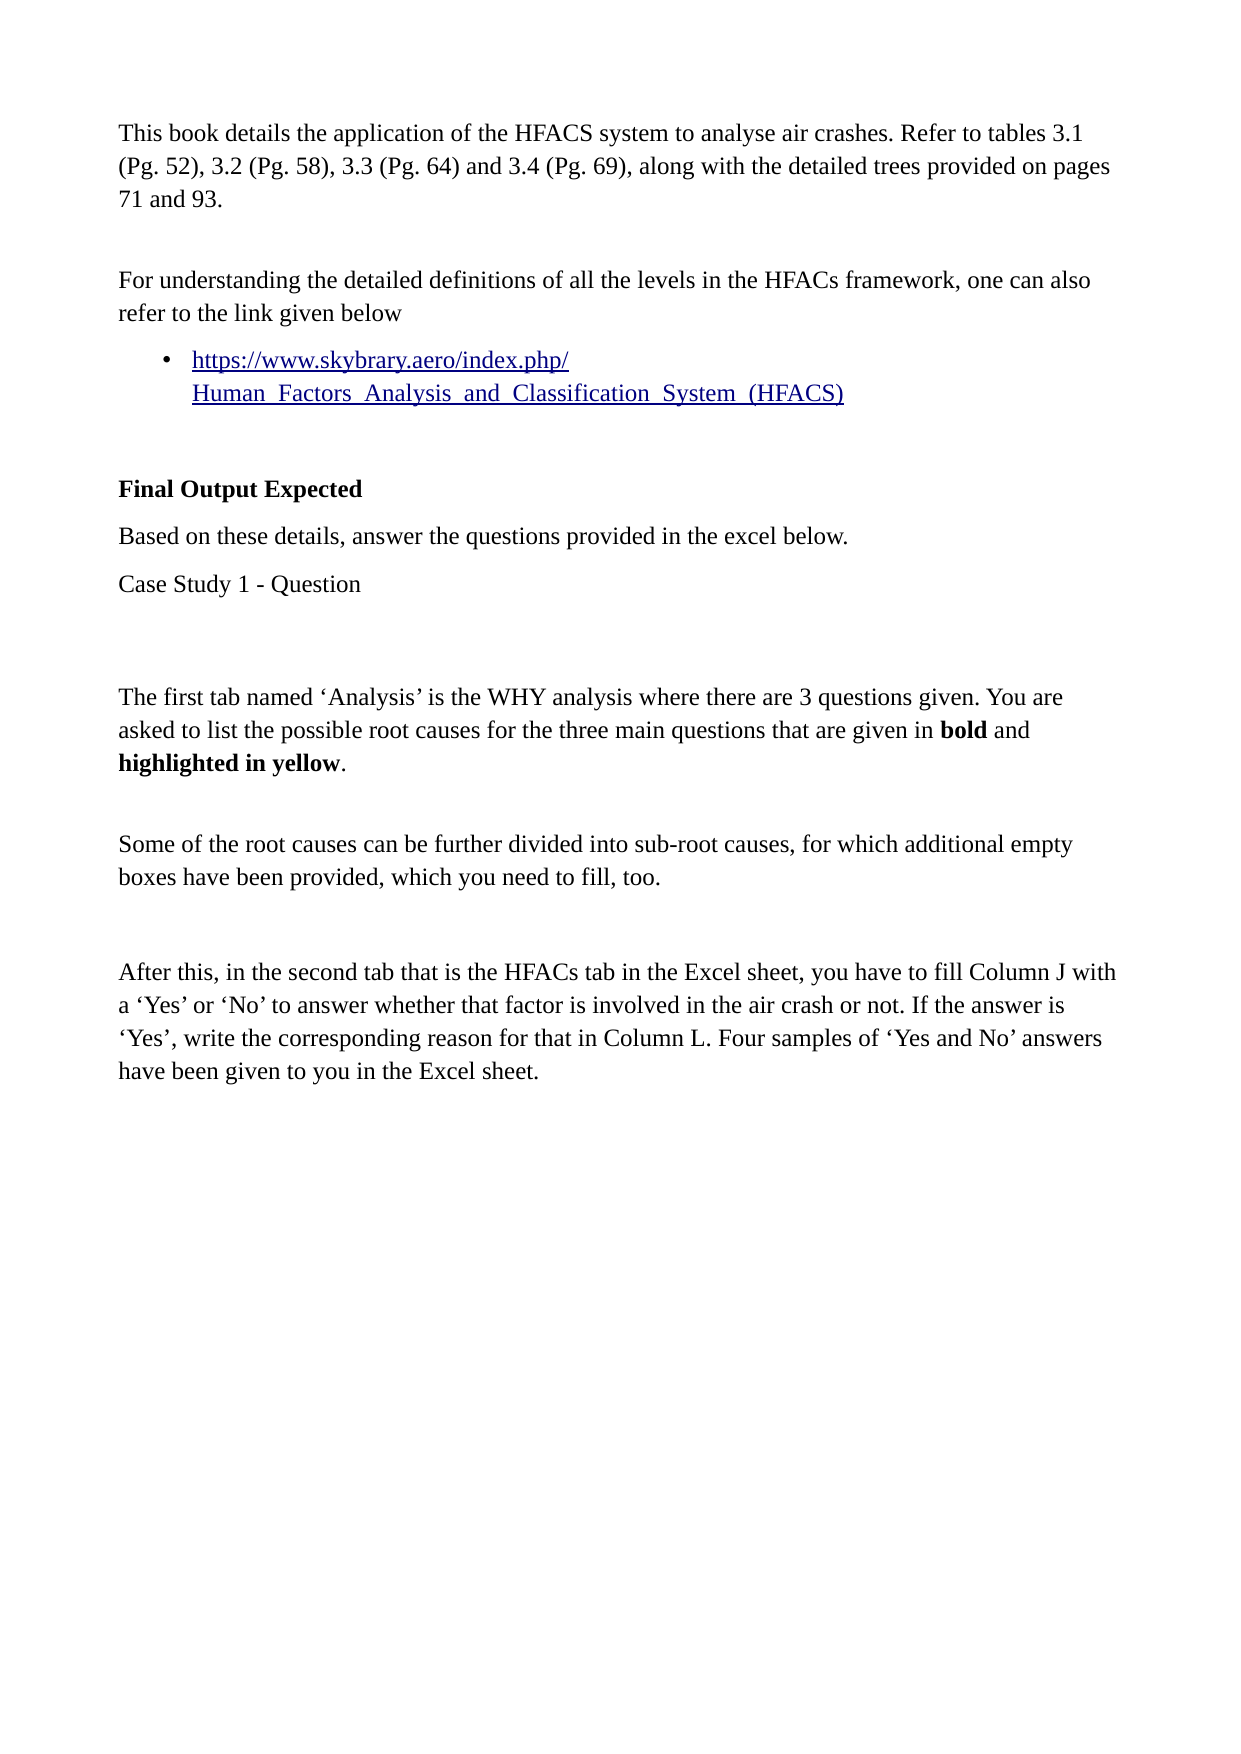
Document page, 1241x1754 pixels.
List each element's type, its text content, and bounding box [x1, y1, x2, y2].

text For understanding the detailed definitions of all the levels in the HFACs framework, one can also refer to the link given below [118, 265, 1122, 327]
text This book details the application of the HFACS system to analyse air crashes. Refer to tables 3.1 (Pg. 52), 3.2 (Pg. 58), 3.3 (Pg. 64) and 3.4 (Pg. 69), along with the detailed trees provided on pages 71 and 93. [118, 118, 1122, 246]
text Based on these details, answer the questions provided in the excel below. [118, 521, 1122, 550]
text Final Output Expected [118, 474, 1122, 502]
text Case Study 1 - Question [118, 569, 1122, 598]
list https://www.skybrary.aero/index.php/Human_Factors_Analysis_and_Classification_System_(HFACS) [162, 345, 1122, 407]
text Some of the root causes can be further divided into sub-root causes, for which additional empty boxes have been provided, which you need to fill, too. [118, 796, 1122, 891]
text After this, in the second tab that is the HFACs tab in the Excel sheet, you have to fill Column J with a ‘Yes’ or ‘No’ to answer whether that factor is involved in the air crash or not. If the answer is ‘Yes’, write the corresponding reason for that in Column L. Four samples of ‘Yes and No’ answers have been given to you in the Excel sheet. [118, 957, 1122, 1085]
text The first tab named ‘Analysis’ is the WHY analysis where there are 3 questions given. You are asked to list the possible root causes for the three main questions that are given in bold and highlighted in yellow. [118, 682, 1122, 777]
